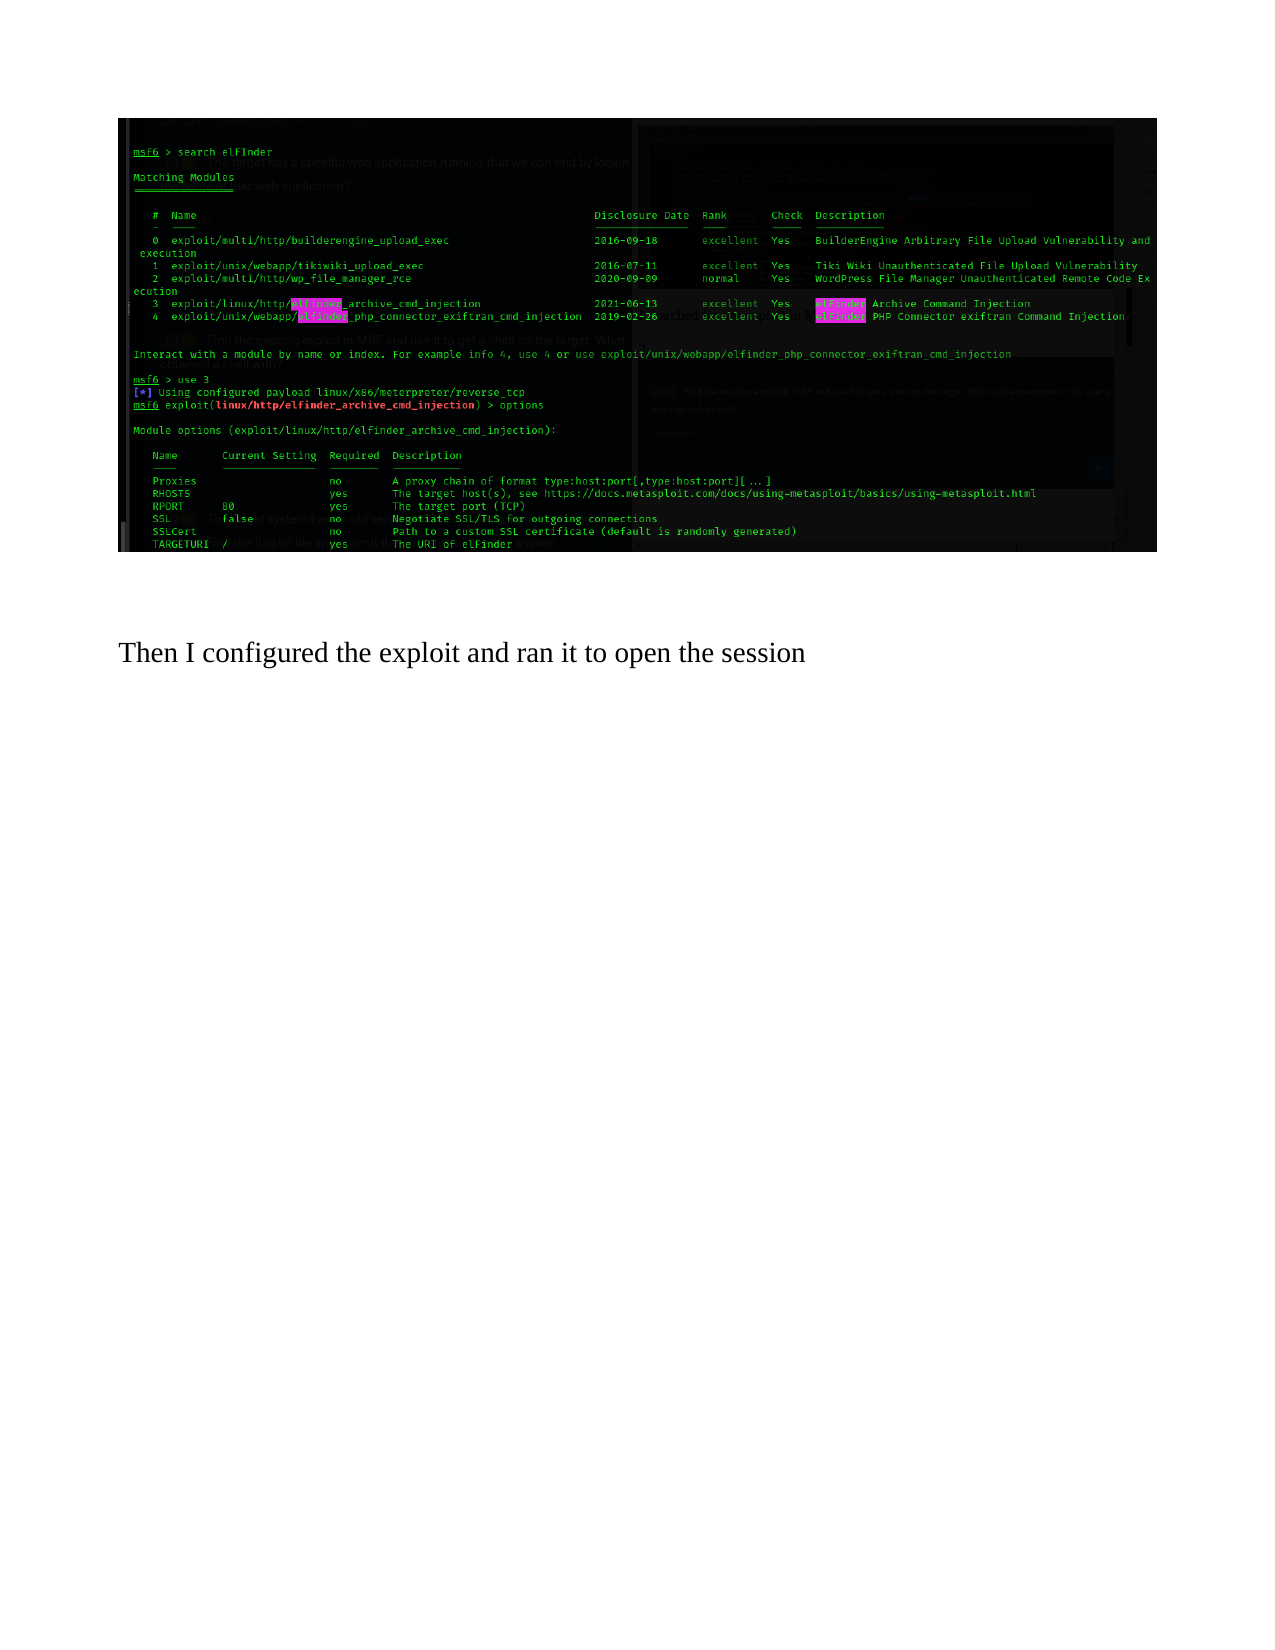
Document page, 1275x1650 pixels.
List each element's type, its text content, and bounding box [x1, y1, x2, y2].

picture [118, 118, 1157, 552]
text Then I configured the exploit and ran it to open the session [118, 635, 1157, 669]
